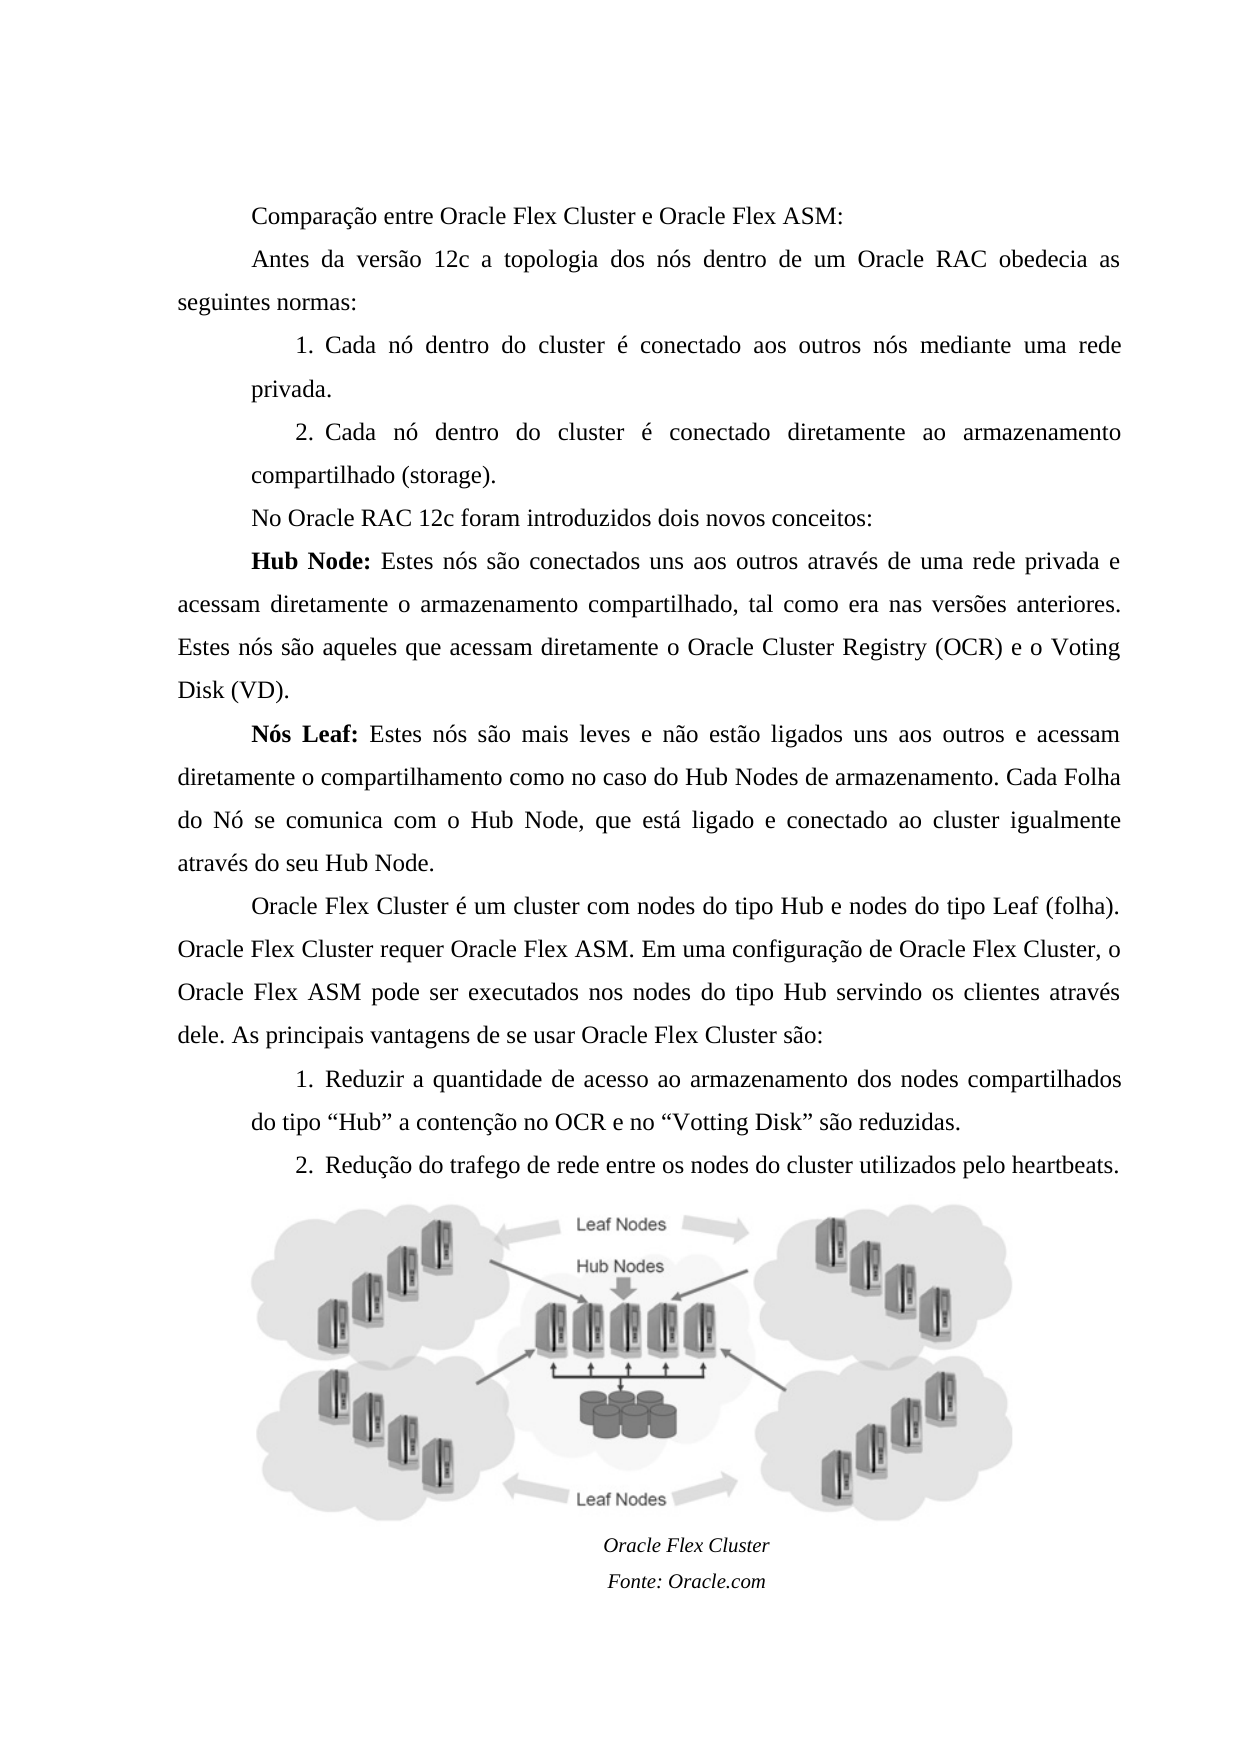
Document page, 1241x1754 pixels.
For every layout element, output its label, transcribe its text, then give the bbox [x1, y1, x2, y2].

list Fonte: Oracle.com [221, 1569, 1122, 1593]
text Hub Node: Estes nós são conectados uns aos outros através de uma rede privada e acessam diretamente o armazenamento compartilhado, tal como era nas versões anteriores. Estes nós são aqueles que acessam diretamente o Oracle Cluster Registry (OCR) e o Voting Disk (VD). [177, 546, 1122, 704]
text Comparação entre Oracle Flex Cluster e Oracle Flex ASM: [177, 201, 1122, 230]
list Reduzir a quantidade de acesso ao armazenamento dos nodes compartilhados do tipo “Hub” a contenção no OCR e no “Votting Disk” são reduzidas. [221, 1064, 1122, 1136]
picture [246, 1185, 1015, 1533]
text Antes da versão 12c a topologia dos nós dentro de um Oracle RAC obedecia as seguintes normas: [177, 244, 1122, 316]
list Oracle Flex Cluster [221, 1242, 1122, 1557]
list Redução do trafego de rede entre os nodes do cluster utilizados pelo heartbeats. [221, 1150, 1122, 1179]
text No Oracle RAC 12c foram introduzidos dois novos conceitos: [177, 503, 1122, 532]
text Oracle Flex Cluster é um cluster com nodes do tipo Hub e nodes do tipo Leaf (folha). Oracle Flex Cluster requer Oracle Flex ASM. Em uma configuração de Oracle Flex Cluster, o Oracle Flex ASM pode ser executados nos nodes do tipo Hub servindo os clientes através dele. As principais vantagens de se usar Oracle Flex Cluster são: [177, 891, 1122, 1049]
text Nós Leaf: Estes nós são mais leves e não estão ligados uns aos outros e acessam diretamente o compartilhamento como no caso do Hub Nodes de armazenamento. Cada Folha do Nó se comunica com o Hub Node, que está ligado e conectado ao cluster igualmente através do seu Hub Node. [177, 719, 1122, 877]
list Cada nó dentro do cluster é conectado aos outros nós mediante uma rede privada. [221, 331, 1122, 402]
list Cada nó dentro do cluster é conectado diretamente ao armazenamento compartilhado (storage). [221, 417, 1122, 489]
